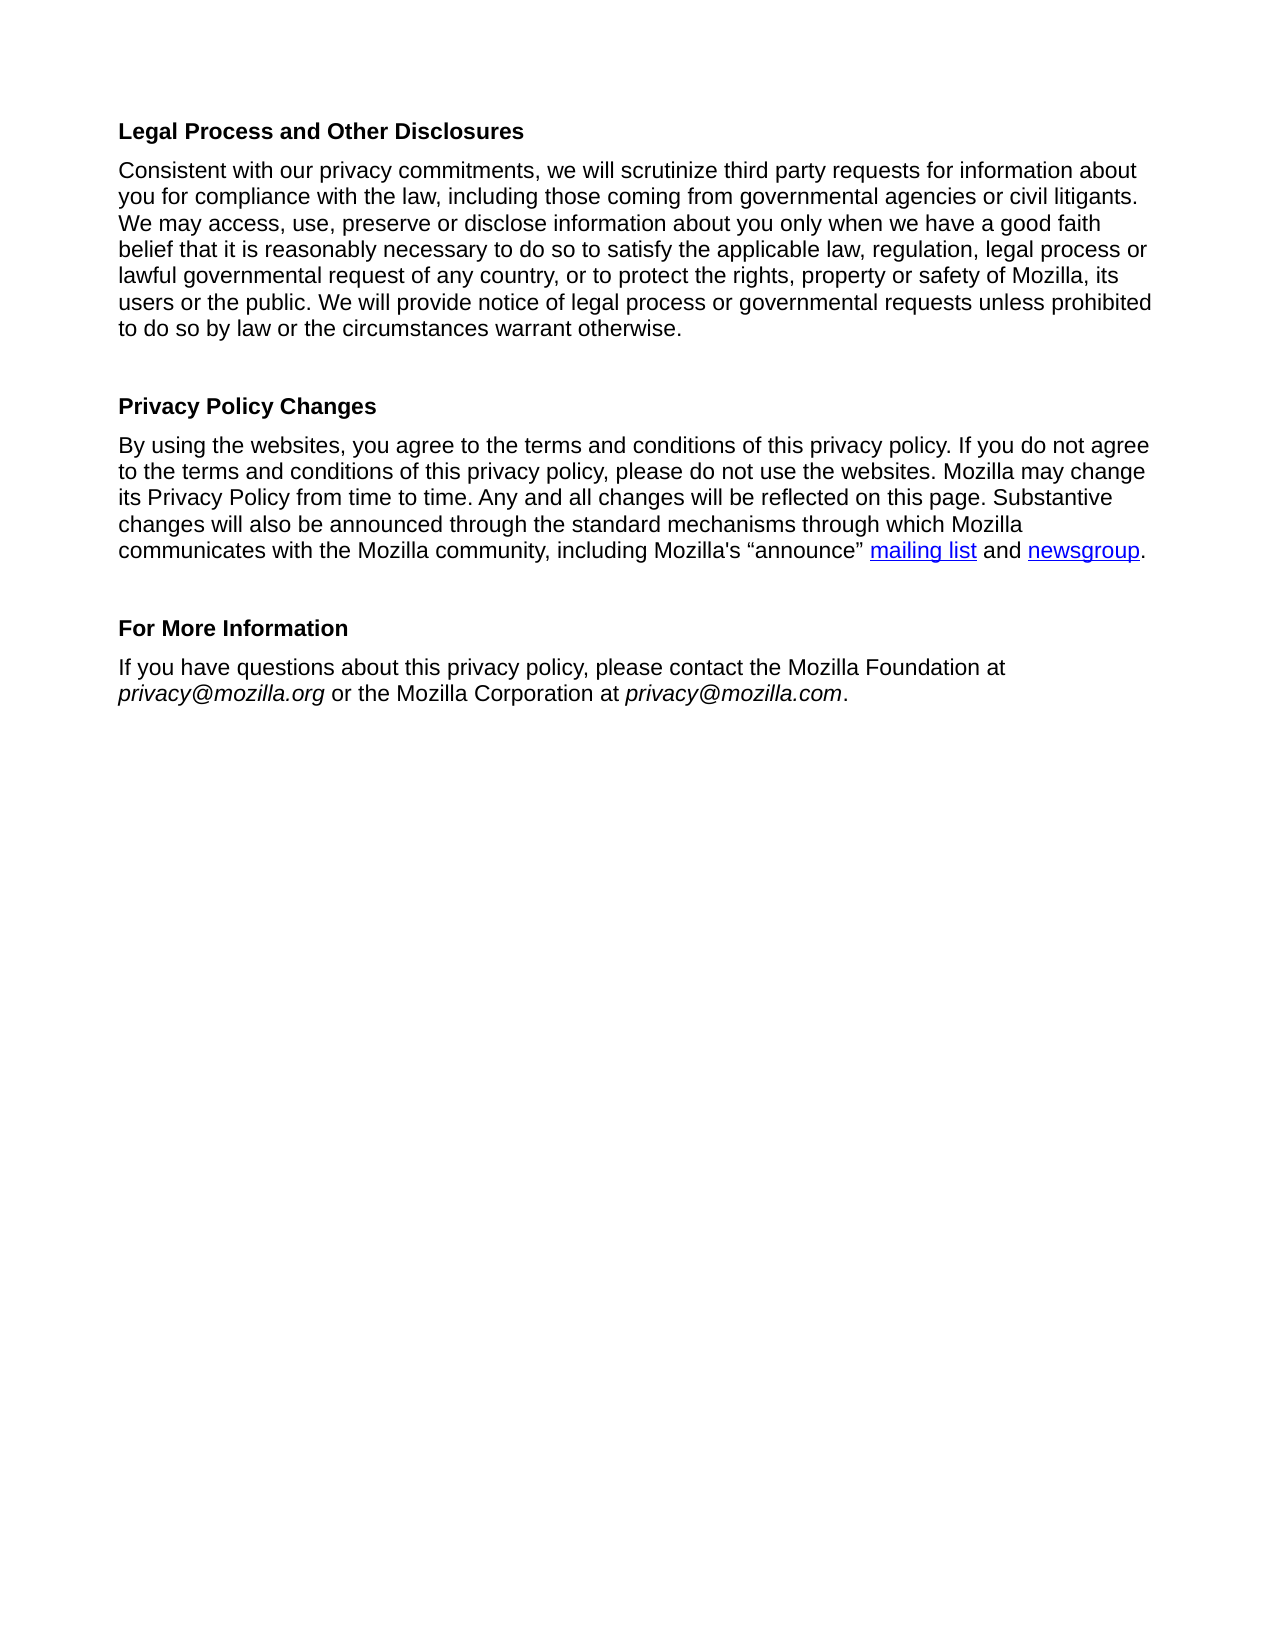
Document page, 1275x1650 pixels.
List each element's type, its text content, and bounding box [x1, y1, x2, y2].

text Privacy Policy Changes [118, 393, 1157, 419]
text If you have questions about this privacy policy, please contact the Mozilla Foundation at privacy@mozilla.org or the Mozilla Corporation at privacy@mozilla.com. [118, 654, 1157, 706]
text Legal Process and Other Disclosures [118, 118, 1157, 144]
text By using the websites, you agree to the terms and conditions of this privacy policy. If you do not agree to the terms and conditions of this privacy policy, please do not use the websites. Mozilla may change its Privacy Policy from time to time. Any and all changes will be reflected on this page. Substantive changes will also be announced through the standard mechanisms through which Mozilla communicates with the Mozilla community, including Mozilla's “announce” mailing list and newsgroup. [118, 432, 1157, 563]
text For More Information [118, 615, 1157, 641]
text Consistent with our privacy commitments, we will scrutinize third party requests for information about you for compliance with the law, including those coming from governmental agencies or civil litigants. We may access, use, preserve or disclose information about you only when we have a good faith belief that it is reasonably necessary to do so to satisfy the applicable law, regulation, legal process or lawful governmental request of any country, or to protect the rights, property or safety of Mozilla, its users or the public. We will provide notice of legal process or governmental requests unless prohibited to do so by law or the circumstances warrant otherwise. [118, 157, 1157, 341]
